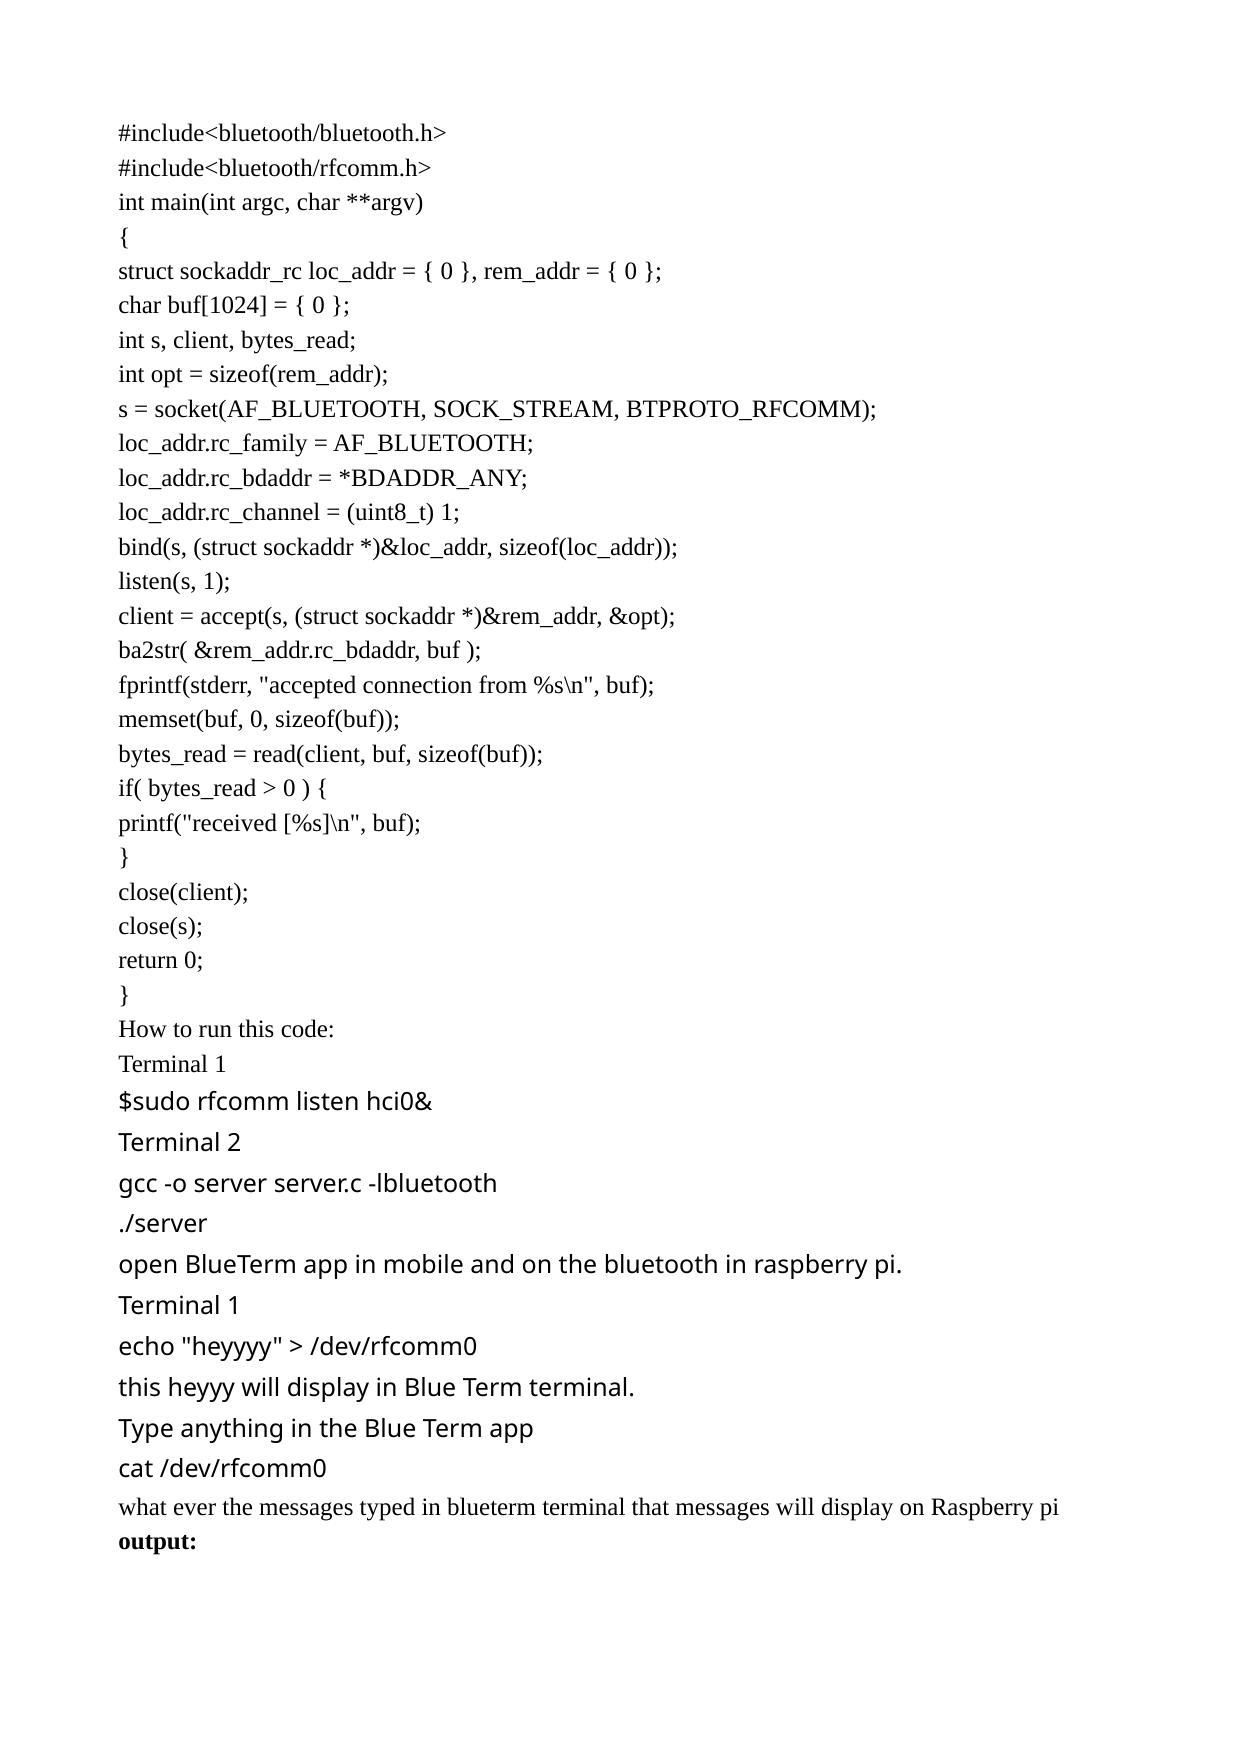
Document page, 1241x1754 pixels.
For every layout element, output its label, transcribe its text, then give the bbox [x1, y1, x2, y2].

text int s, client, bytes_read; [118, 325, 1122, 354]
text Terminal 2 [118, 1124, 1122, 1158]
text } [118, 980, 1122, 1009]
text struct sockaddr_rc loc_addr = { 0 }, rem_addr = { 0 }; [118, 256, 1122, 285]
text gcc -o server server.c -lbluetooth [118, 1165, 1122, 1199]
text Terminal 1 [118, 1049, 1122, 1078]
text } [118, 842, 1122, 871]
text int opt = sizeof(rem_addr); [118, 359, 1122, 388]
text loc_addr.rc_channel = (uint8_t) 1; [118, 497, 1122, 526]
text fprintf(stderr, "accepted connection from %s\n", buf); [118, 670, 1122, 698]
text Terminal 1 [118, 1288, 1122, 1322]
text #include<bluetooth/bluetooth.h> [118, 118, 1122, 147]
text #include<bluetooth/rfcomm.h> [118, 153, 1122, 181]
text echo "heyyyy" > /dev/rfcomm0 [118, 1328, 1122, 1363]
text if( bytes_read > 0 ) { [118, 773, 1122, 802]
text loc_addr.rc_family = AF_BLUETOOTH; [118, 428, 1122, 457]
text s = socket(AF_BLUETOOTH, SOCK_STREAM, BTPROTO_RFCOMM); [118, 394, 1122, 423]
text $sudo rfcomm listen hci0& [118, 1083, 1122, 1118]
text memset(buf, 0, sizeof(buf)); [118, 704, 1122, 733]
text listen(s, 1); [118, 566, 1122, 595]
text How to run this code: [118, 1014, 1122, 1043]
text open BlueTerm app in mobile and on the bluetooth in raspberry pi. [118, 1247, 1122, 1281]
text { [118, 222, 1122, 250]
text ba2str( &rem_addr.rc_bdaddr, buf ); [118, 635, 1122, 664]
text Type anything in the Blue Term app cat /dev/rfcomm0 [118, 1410, 1122, 1485]
text loc_addr.rc_bdaddr = *BDADDR_ANY; [118, 463, 1122, 492]
text ./server [118, 1206, 1122, 1240]
text bytes_read = read(client, buf, sizeof(buf)); [118, 739, 1122, 767]
text close(s); [118, 911, 1122, 940]
text int main(int argc, char **argv) [118, 187, 1122, 216]
text char buf[1024] = { 0 }; [118, 291, 1122, 319]
text printf("received [%s]\n", buf); [118, 808, 1122, 836]
text return 0; [118, 946, 1122, 974]
text close(client); [118, 877, 1122, 905]
text what ever the messages typed in blueterm terminal that messages will display on Raspberry pi output: [118, 1492, 1122, 1555]
text client = accept(s, (struct sockaddr *)&rem_addr, &opt); [118, 601, 1122, 629]
text bind(s, (struct sockaddr *)&loc_addr, sizeof(loc_addr)); [118, 532, 1122, 561]
text this heyyy will display in Blue Term terminal. [118, 1369, 1122, 1403]
